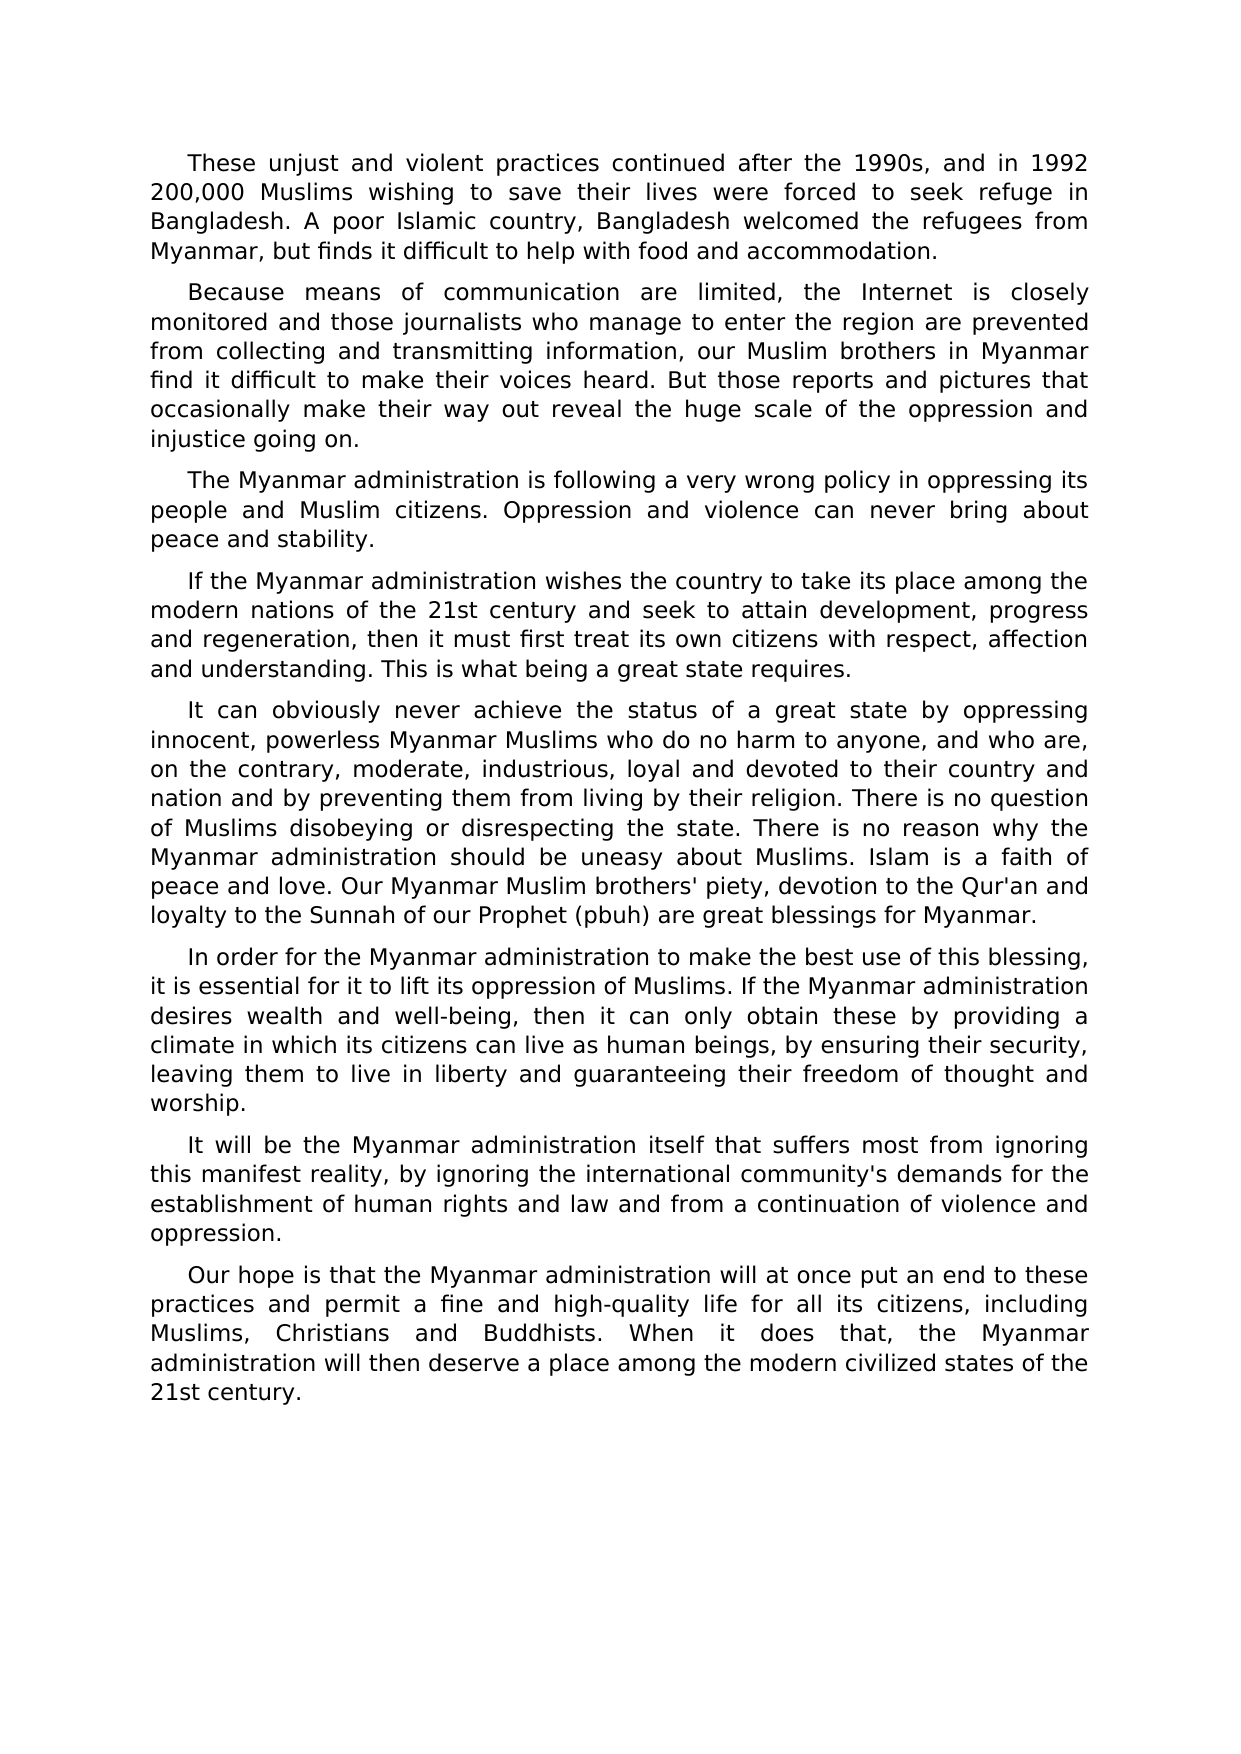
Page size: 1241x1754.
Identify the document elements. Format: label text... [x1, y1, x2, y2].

text Because means of communication are limited, the Internet is closely monitored and those journalists who manage to enter the region are prevented from collecting and transmitting information, our Muslim brothers in Myanmar find it difficult to make their voices heard. But those reports and pictures that occasionally make their way out reveal the huge scale of the oppression and injustice going on. [150, 279, 1090, 453]
text It will be the Myanmar administration itself that suffers most from ignoring this manifest reality, by ignoring the international community's demands for the establishment of human rights and law and from a continuation of violence and oppression. [150, 1132, 1090, 1247]
text Our hope is that the Myanmar administration will at once put an end to these practices and permit a fine and high-quality life for all its citizens, including Muslims, Christians and Buddhists. When it does that, the Myanmar administration will then deserve a place among the modern civilized states of the 21st century. [150, 1262, 1090, 1406]
text These unjust and violent practices continued after the 1990s, and in 1992 200,000 Muslims wishing to save their lives were forced to seek refuge in Bangladesh. A poor Islamic country, Bangladesh welcomed the refugees from Myanmar, but finds it difficult to help with food and accommodation. [150, 150, 1090, 264]
text If the Myanmar administration wishes the country to take its place among the modern nations of the 21st century and seek to attain development, progress and regeneration, then it must first treat its own citizens with respect, affection and understanding. This is what being a great state requires. [150, 568, 1090, 682]
text In order for the Myanmar administration to make the best use of this blessing, it is essential for it to lift its oppression of Muslims. If the Myanmar administration desires wealth and well-being, then it can only obtain these by providing a climate in which its citizens can live as human beings, by ensuring their security, leaving them to live in liberty and guaranteeing their freedom of thought and worship. [150, 944, 1090, 1117]
text It can obviously never achieve the status of a great state by oppressing innocent, powerless Myanmar Muslims who do no harm to anyone, and who are, on the contrary, moderate, industrious, loyal and devoted to their country and nation and by preventing them from living by their religion. There is no question of Muslims disobeying or disrespecting the state. There is no reason why the Myanmar administration should be uneasy about Muslims. Islam is a faith of peace and love. Our Myanmar Muslim brothers' piety, devotion to the Qur'an and loyalty to the Sunnah of our Prophet (pbuh) are great blessings for Myanmar. [150, 698, 1090, 929]
text The Myanmar administration is following a very wrong policy in oppressing its people and Muslim citizens. Oppression and violence can never bring about peace and stability. [150, 468, 1090, 553]
